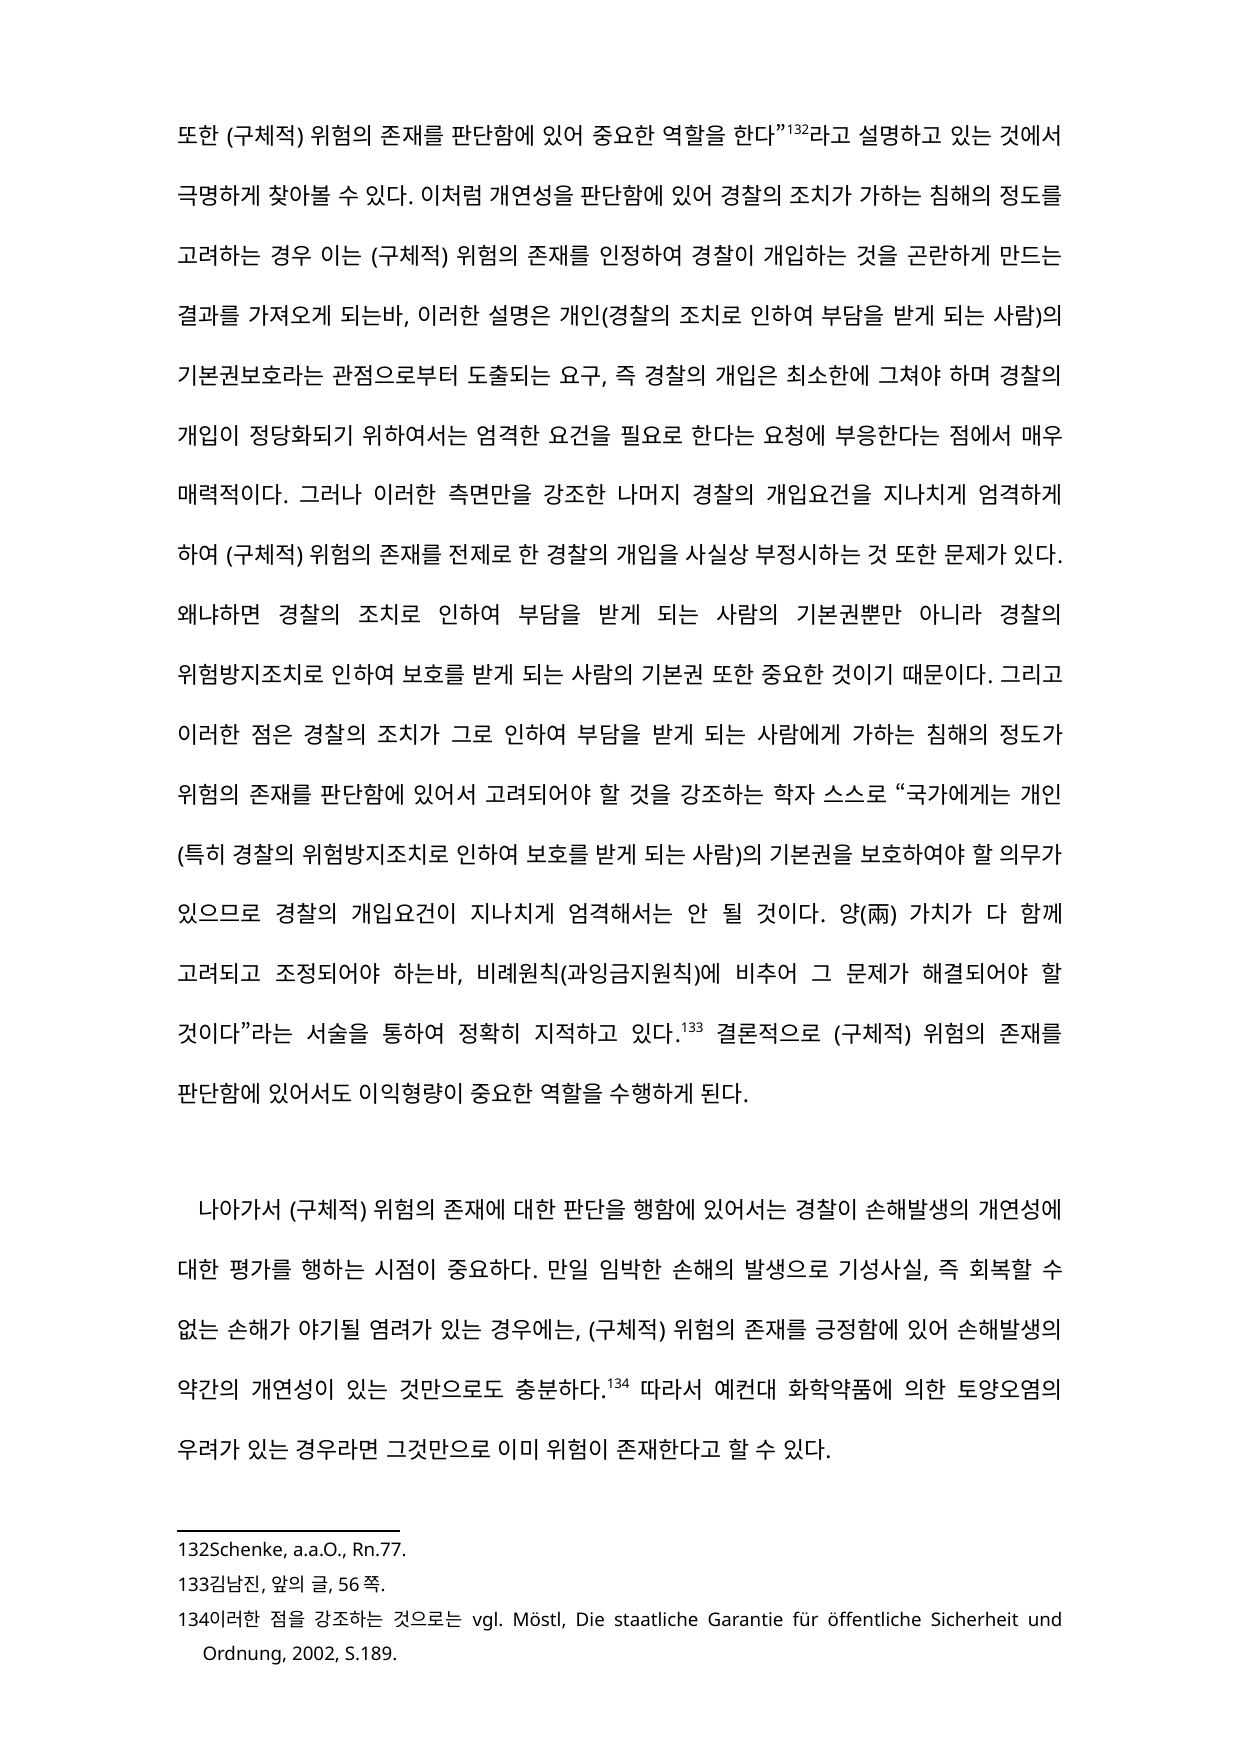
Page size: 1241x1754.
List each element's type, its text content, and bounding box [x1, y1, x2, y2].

text 이러한 점을 강조하는 것으로는 vgl. Möstl, Die staatliche Garantie für öffentliche Sicherheit und Ordnung, 2002, S.189. [177, 1605, 1063, 1665]
text 나아가서 (구체적) 위험의 존재에 대한 판단을 행함에 있어서는 경찰이 손해발생의 개연성에 대한 평가를 행하는 시점이 중요하다. 만일 임박한 손해의 발생으로 기성사실, 즉 회복할 수 없는 손해가 야기될 염려가 있는 경우에는, (구체적) 위험의 존재를 긍정함에 있어 손해발생의 약간의 개연성이 있는 것만으로도 충분하다. 따라서 예컨대 화학약품에 의한 토양오염의 우려가 있는 경우라면 그것만으로 이미 위험이 존재한다고 할 수 있다. [177, 1192, 1063, 1465]
text 김남진, 앞의 글, 56쪽. [177, 1570, 1063, 1597]
text 또한 (구체적) 위험의 존재를 판단함에 있어 중요한 역할을 한다”라고 설명하고 있는 것에서 극명하게 찾아볼 수 있다. 이처럼 개연성을 판단함에 있어 경찰의 조치가 가하는 침해의 정도를 고려하는 경우 이는 (구체적) 위험의 존재를 인정하여 경찰이 개입하는 것을 곤란하게 만드는 결과를 가져오게 되는바, 이러한 설명은 개인(경찰의 조치로 인하여 부담을 받게 되는 사람)의 기본권보호라는 관점으로부터 도출되는 요구, 즉 경찰의 개입은 최소한에 그쳐야 하며 경찰의 개입이 정당화되기 위하여서는 엄격한 요건을 필요로 한다는 요청에 부응한다는 점에서 매우 매력적이다. 그러나 이러한 측면만을 강조한 나머지 경찰의 개입요건을 지나치게 엄격하게 하여 (구체적) 위험의 존재를 전제로 한 경찰의 개입을 사실상 부정시하는 것 또한 문제가 있다. 왜냐하면 경찰의 조치로 인하여 부담을 받게 되는 사람의 기본권뿐만 아니라 경찰의 위험방지조치로 인하여 보호를 받게 되는 사람의 기본권 또한 중요한 것이기 때문이다. 그리고 이러한 점은 경찰의 조치가 그로 인하여 부담을 받게 되는 사람에게 가하는 침해의 정도가 위험의 존재를 판단함에 있어서 고려되어야 할 것을 강조하는 학자 스스로 “국가에게는 개인(특히 경찰의 위험방지조치로 인하여 보호를 받게 되는 사람)의 기본권을 보호하여야 할 의무가 있으므로 경찰의 개입요건이 지나치게 엄격해서는 안 될 것이다. 양(兩) 가치가 다 함께 고려되고 조정되어야 하는바, 비례원칙(과잉금지원칙)에 비추어 그 문제가 해결되어야 할 것이다”라는 서술을 통하여 정확히 지적하고 있다. 결론적으로 (구체적) 위험의 존재를 판단함에 있어서도 이익형량이 중요한 역할을 수행하게 된다. [177, 118, 1063, 1109]
text Schenke, a.a.O., Rn.77. [177, 1537, 1063, 1562]
